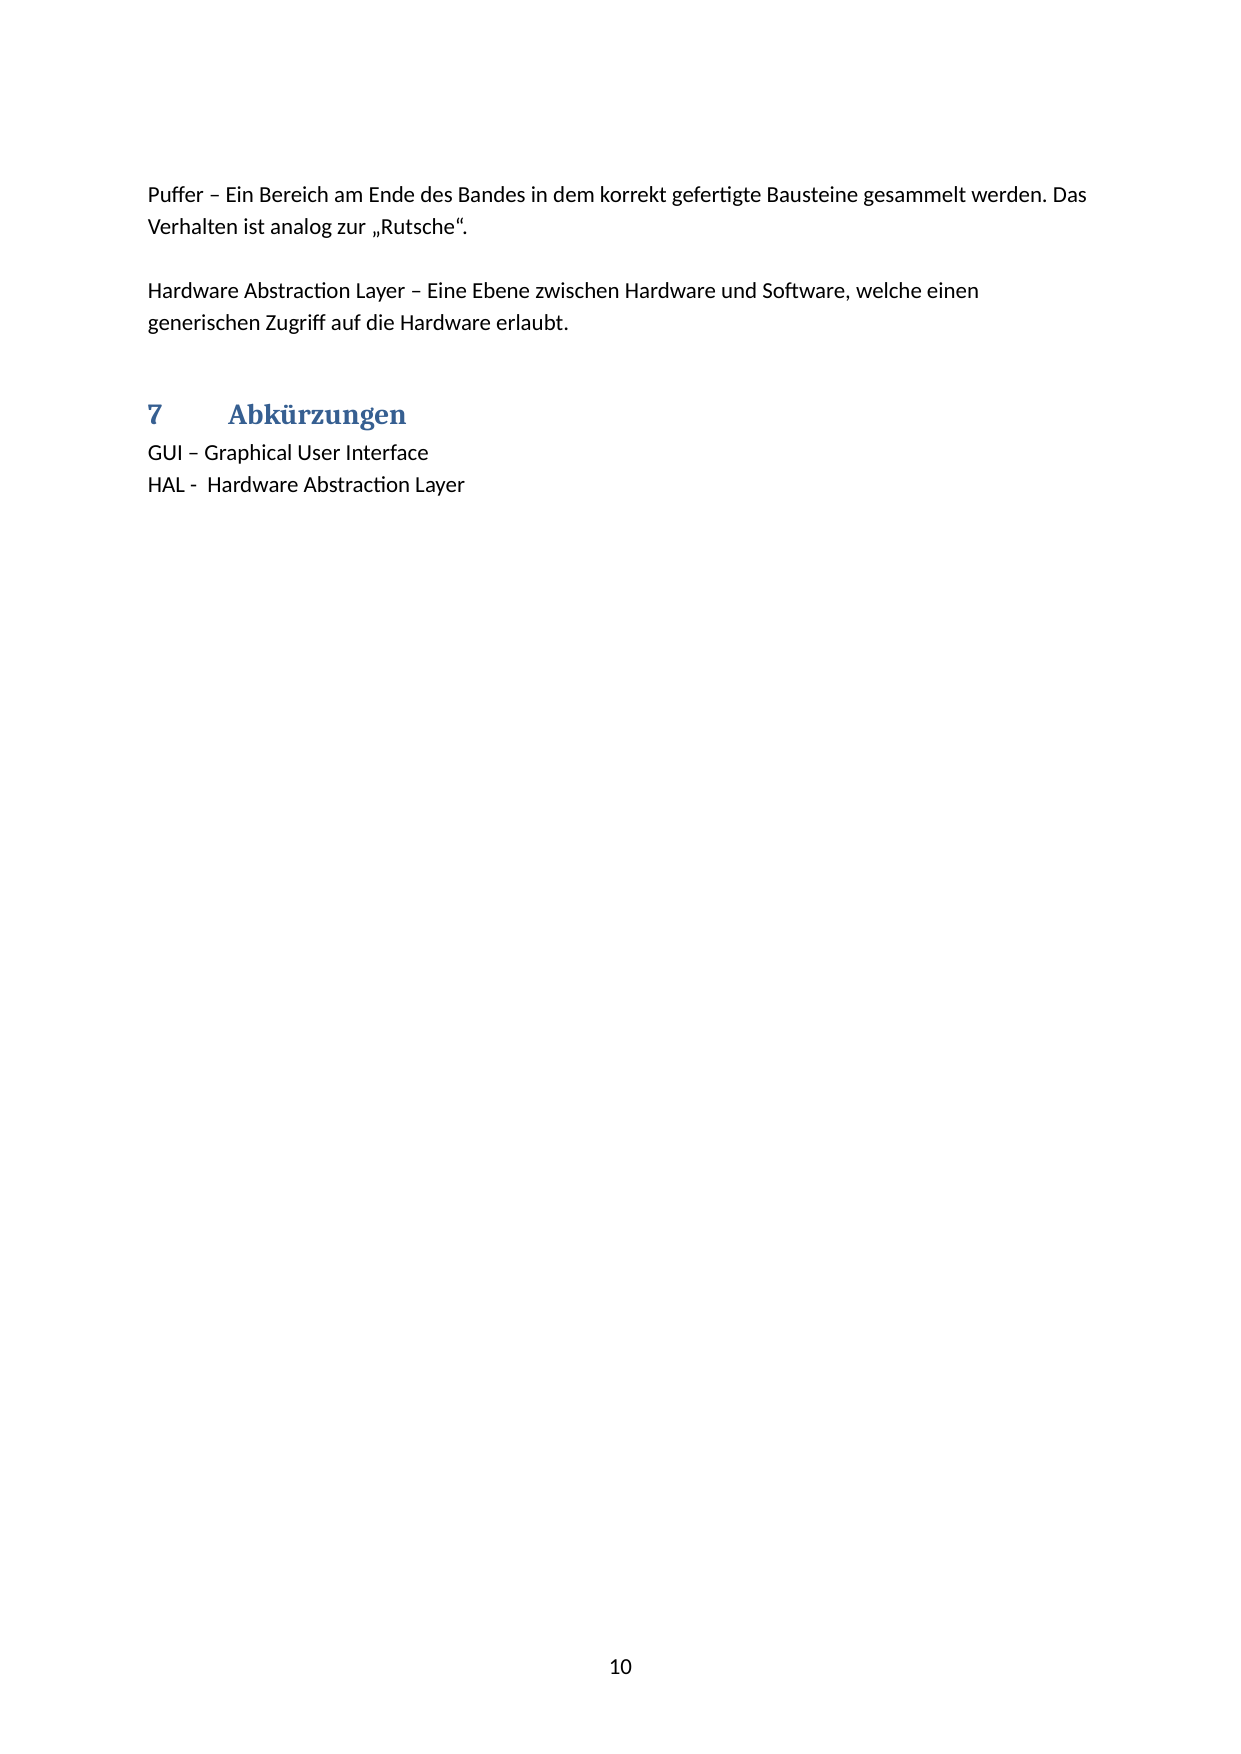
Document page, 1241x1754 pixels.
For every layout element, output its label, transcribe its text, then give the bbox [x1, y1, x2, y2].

text GUI – Graphical User Interface [148, 438, 1093, 466]
text Puffer – Ein Bereich am Ende des Bandes in dem korrekt gefertigte Bausteine gesammelt werden. Das Verhalten ist analog zur „Rutsche“. [148, 180, 1093, 240]
text Hardware Abstraction Layer – Eine Ebene zwischen Hardware und Software, welche einen generischen Zugriff auf die Hardware erlaubt. [148, 276, 1093, 337]
text HAL - Hardware Abstraction Layer [148, 470, 1093, 498]
subtitle Abkürzungen [148, 398, 1093, 431]
